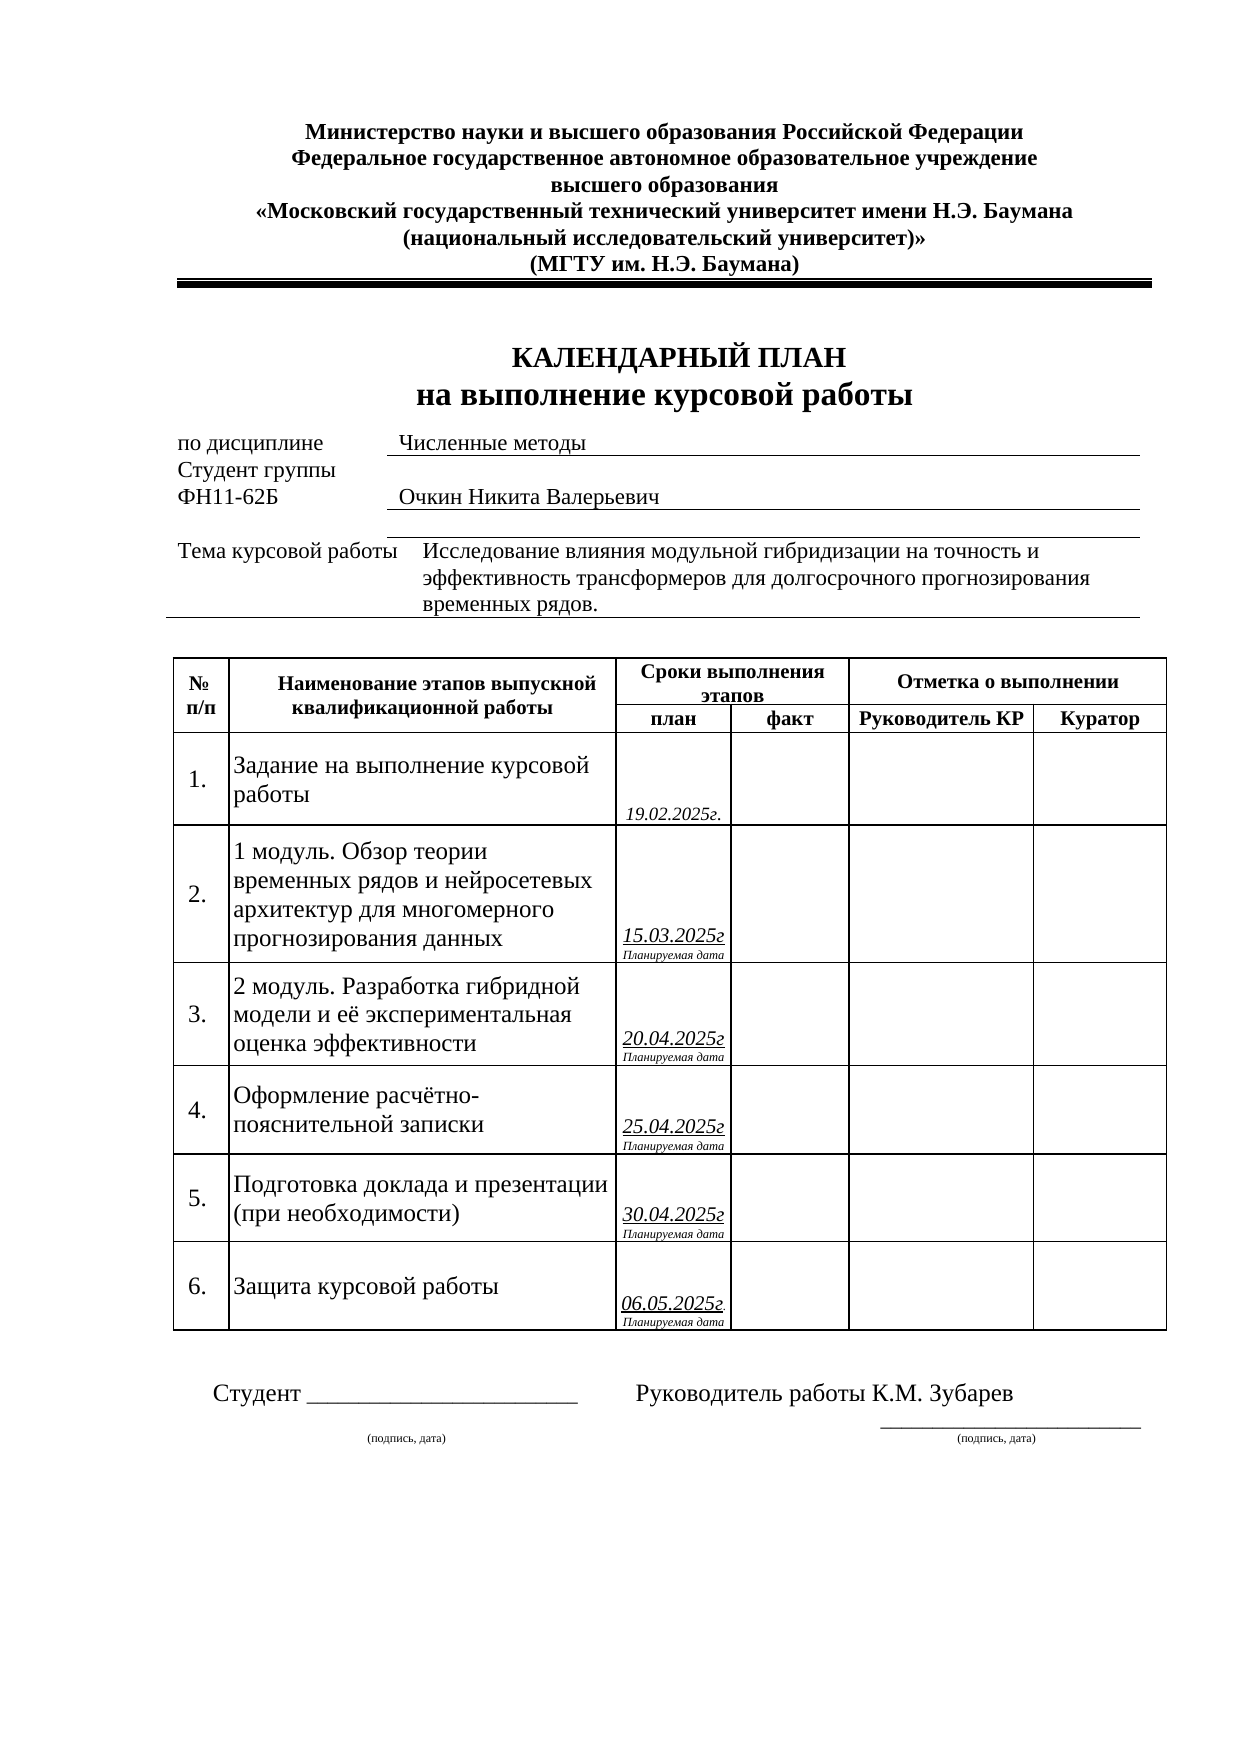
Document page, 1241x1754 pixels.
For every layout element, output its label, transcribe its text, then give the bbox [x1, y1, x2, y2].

table_cell [850, 963, 1033, 1064]
table_cell [1034, 733, 1166, 824]
table_cell [1034, 1155, 1166, 1241]
table_cell [1034, 1066, 1166, 1153]
table_cell 06.05.2025г. Планируемая дата [617, 1242, 730, 1329]
table_cell Подготовка доклада и презентации (при необходимости) [230, 1155, 615, 1241]
table_cell [1034, 963, 1166, 1064]
table_cell [850, 826, 1033, 962]
table_header № п/п [174, 659, 228, 731]
text на выполнение курсовой работы [177, 374, 1152, 412]
table_cell [174, 733, 228, 824]
table_cell [166, 509, 387, 537]
table_cell Студент группы ФН11-62Б [166, 455, 387, 509]
table_cell 30.04.2025г Планируемая дата [617, 1155, 730, 1241]
table_cell [174, 1242, 228, 1329]
table_header Численные методы [387, 429, 1140, 455]
text _________________________ [177, 1407, 1152, 1431]
table_cell [850, 1242, 1033, 1329]
text «Московский государственный технический университет имени Н.Э. Баумана [177, 197, 1152, 223]
table_cell 19.02.2025г. [617, 733, 730, 824]
table_header Наименование этапов выпускной квалификационной работы [230, 659, 615, 731]
table_cell [732, 1066, 848, 1153]
table_header по дисциплине [166, 429, 387, 455]
table_cell 15.03.2025г Планируемая дата [617, 826, 730, 962]
table_cell Руководитель КР [850, 705, 1033, 731]
table_cell [387, 510, 1140, 537]
table_cell факт [732, 705, 848, 731]
table_cell Тема курсовой работы [166, 537, 411, 617]
text (национальный исследовательский университет)» [177, 223, 1152, 250]
table_cell [850, 1066, 1033, 1153]
table_cell 1 модуль. Обзор теории временных рядов и нейросетевых архитектур для многомерного прогнозирования данных [230, 826, 615, 962]
table_cell Очкин Никита Валерьевич [387, 456, 1140, 509]
table_cell [732, 963, 848, 1064]
table_header Отметка о выполнении [850, 659, 1166, 703]
table_cell 20.04.2025г Планируемая дата [617, 963, 730, 1064]
table_cell [174, 826, 228, 962]
table_cell [732, 733, 848, 824]
table_cell 2 модуль. Разработка гибридной модели и её экспериментальная оценка эффективности [230, 963, 615, 1064]
table_cell Исследование влияния модульной гибридизации на точность и эффективность трансформеров для долгосрочного прогнозирования временных рядов. [411, 538, 1140, 617]
table_cell [732, 826, 848, 962]
table_cell [1034, 1242, 1166, 1329]
table_cell Оформление расчётно-пояснительной записки [230, 1066, 615, 1153]
text (МГТУ им. Н.Э. Баумана) [177, 250, 1152, 278]
table_cell [732, 1155, 848, 1241]
table_cell [850, 1155, 1033, 1241]
table_cell [1034, 826, 1166, 962]
table_cell план [617, 705, 730, 731]
text высшего образования [177, 171, 1152, 197]
text Министерство науки и высшего образования Российской Федерации [177, 118, 1152, 144]
text Федеральное государственное автономное образовательное учреждение [177, 144, 1152, 171]
text (подпись, дата) (подпись, дата) [177, 1431, 1152, 1455]
table_cell [174, 963, 228, 1064]
table_cell [174, 1066, 228, 1153]
table_cell [850, 733, 1033, 824]
table_header Сроки выполнения этапов [617, 659, 848, 703]
text КАЛЕНДАРНЫЙ ПЛАН [177, 340, 1152, 374]
text Студент __________________________ Руководитель работы К.М. Зубарев [177, 1378, 1152, 1407]
table_cell Защита курсовой работы [230, 1242, 615, 1329]
table_cell [732, 1242, 848, 1329]
table_cell Задание на выполнение курсовой работы [230, 733, 615, 824]
table_cell [174, 1155, 228, 1241]
table_cell 25.04.2025г Планируемая дата [617, 1066, 730, 1153]
table_cell Куратор [1034, 705, 1166, 731]
